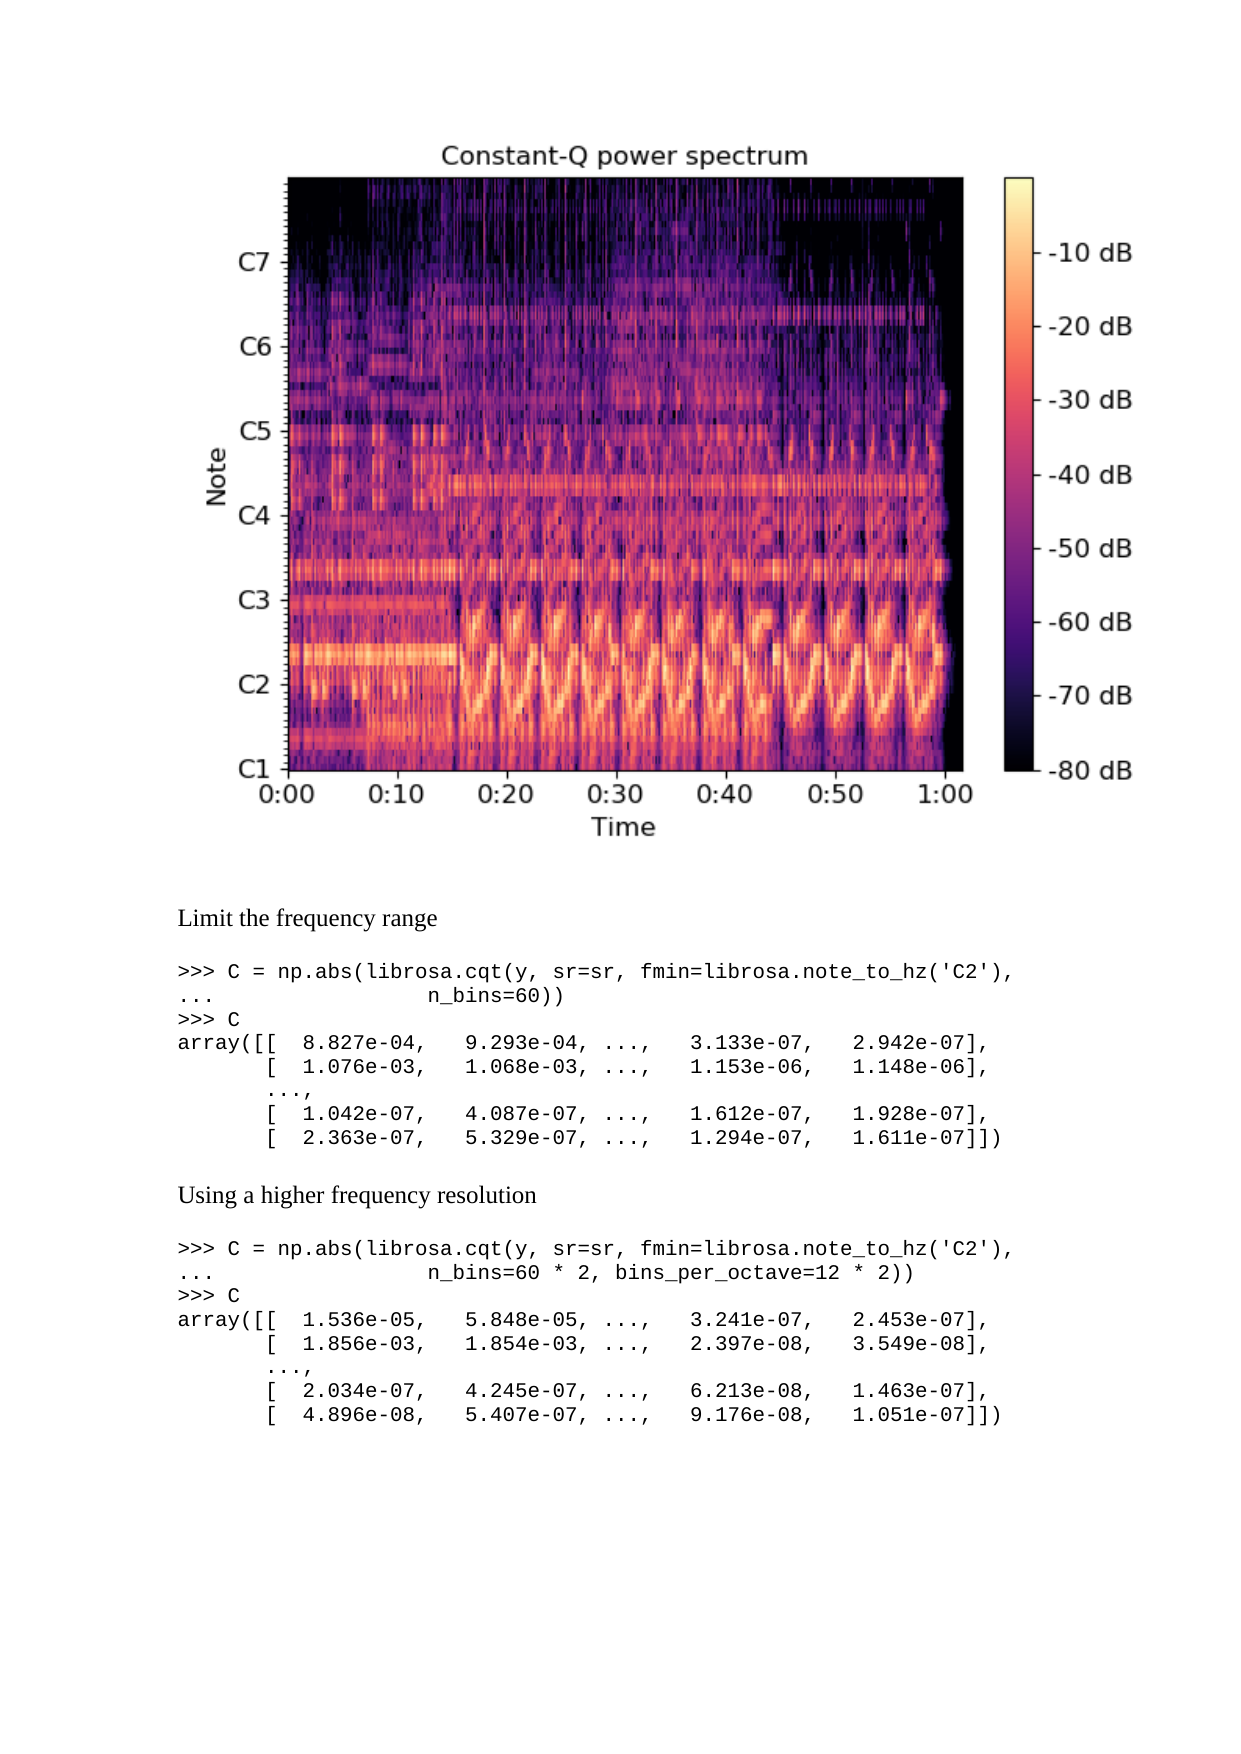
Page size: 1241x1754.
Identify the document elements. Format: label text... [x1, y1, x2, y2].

text array([[ 1.536e-05, 5.848e-05, ..., 3.241e-07, 2.453e-07], [177, 1309, 1122, 1333]
text >>> C = np.abs(librosa.cqt(y, sr=sr, fmin=librosa.note_to_hz('C2'), [177, 961, 1122, 985]
text ... n_bins=60 * 2, bins_per_octave=12 * 2)) [177, 1262, 1122, 1285]
text >>> C [177, 1008, 1122, 1032]
text [ 2.363e-07, 5.329e-07, ..., 1.294e-07, 1.611e-07]]) [177, 1127, 1122, 1150]
text [ 1.076e-03, 1.068e-03, ..., 1.153e-06, 1.148e-06], [177, 1056, 1122, 1079]
text ... n_bins=60)) [177, 985, 1122, 1008]
text [ 1.856e-03, 1.854e-03, ..., 2.397e-08, 3.549e-08], [177, 1333, 1122, 1356]
text [ 4.896e-08, 5.407e-07, ..., 9.176e-08, 1.051e-07]]) [177, 1404, 1122, 1427]
text array([[ 8.827e-04, 9.293e-04, ..., 3.133e-07, 2.942e-07], [177, 1032, 1122, 1056]
text >>> C [177, 1285, 1122, 1309]
list Limit the frequency range [177, 903, 1122, 932]
text ..., [177, 1079, 1122, 1103]
list Using a higher frequency resolution [177, 1180, 1122, 1209]
picture [177, 118, 1178, 869]
text ..., [177, 1356, 1122, 1380]
text [ 1.042e-07, 4.087e-07, ..., 1.612e-07, 1.928e-07], [177, 1103, 1122, 1127]
text >>> C = np.abs(librosa.cqt(y, sr=sr, fmin=librosa.note_to_hz('C2'), [177, 1238, 1122, 1262]
text [ 2.034e-07, 4.245e-07, ..., 6.213e-08, 1.463e-07], [177, 1380, 1122, 1404]
